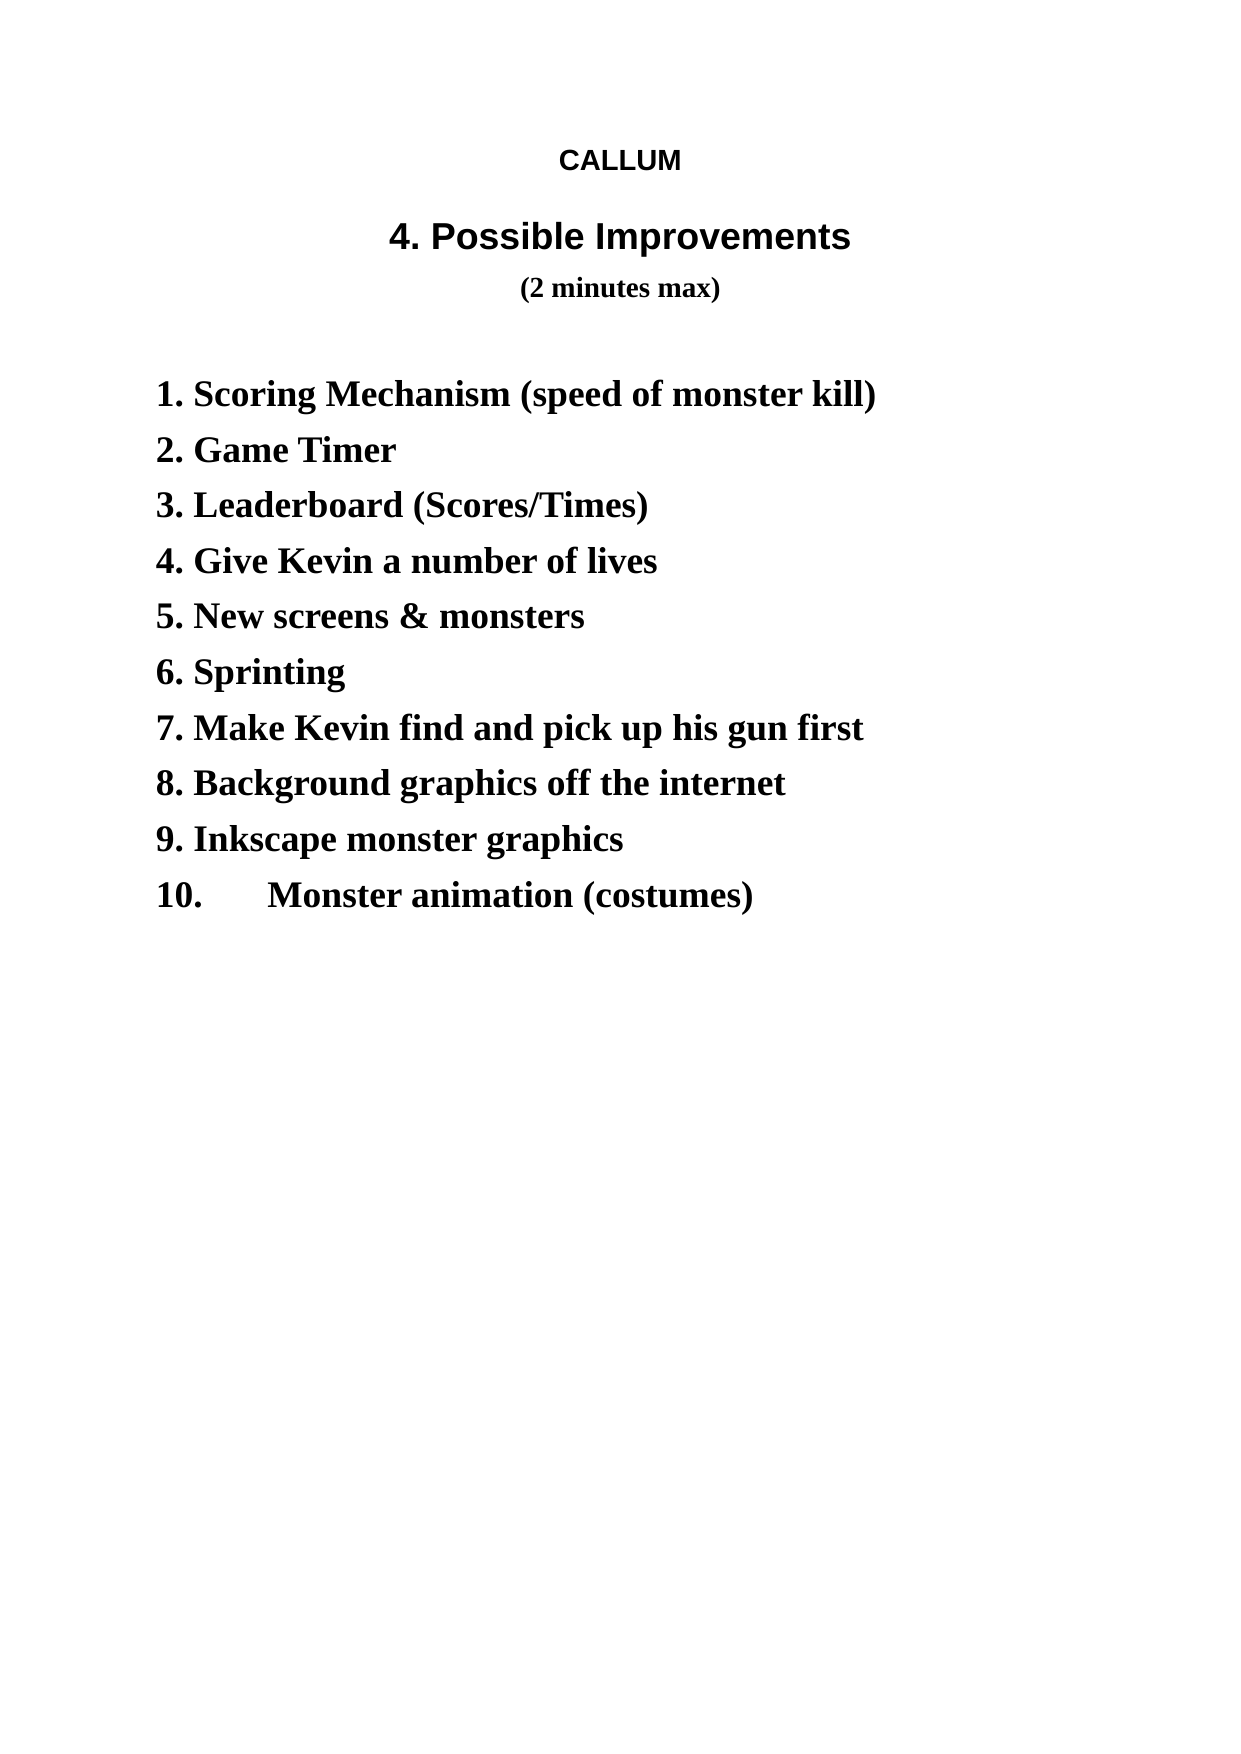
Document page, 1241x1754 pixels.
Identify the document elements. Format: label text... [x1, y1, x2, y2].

list New screens & monsters [156, 594, 1122, 637]
list Sprinting [156, 649, 1122, 693]
list Monster animation (costumes) [156, 872, 1122, 915]
list Game Timer [156, 427, 1122, 470]
subtitle CALLUM [118, 143, 1122, 177]
list Scoring Mechanism (speed of monster kill) [156, 371, 1122, 414]
list Inkscape monster graphics [156, 816, 1122, 859]
list Give Kevin a number of lives [156, 538, 1122, 581]
list Background graphics off the internet [156, 761, 1122, 804]
list Make Kevin find and pick up his gun first [156, 705, 1122, 748]
text (2 minutes max) [118, 270, 1122, 303]
subtitle 4. Possible Improvements [118, 214, 1122, 257]
list Leaderboard (Scores/Times) [156, 483, 1122, 526]
